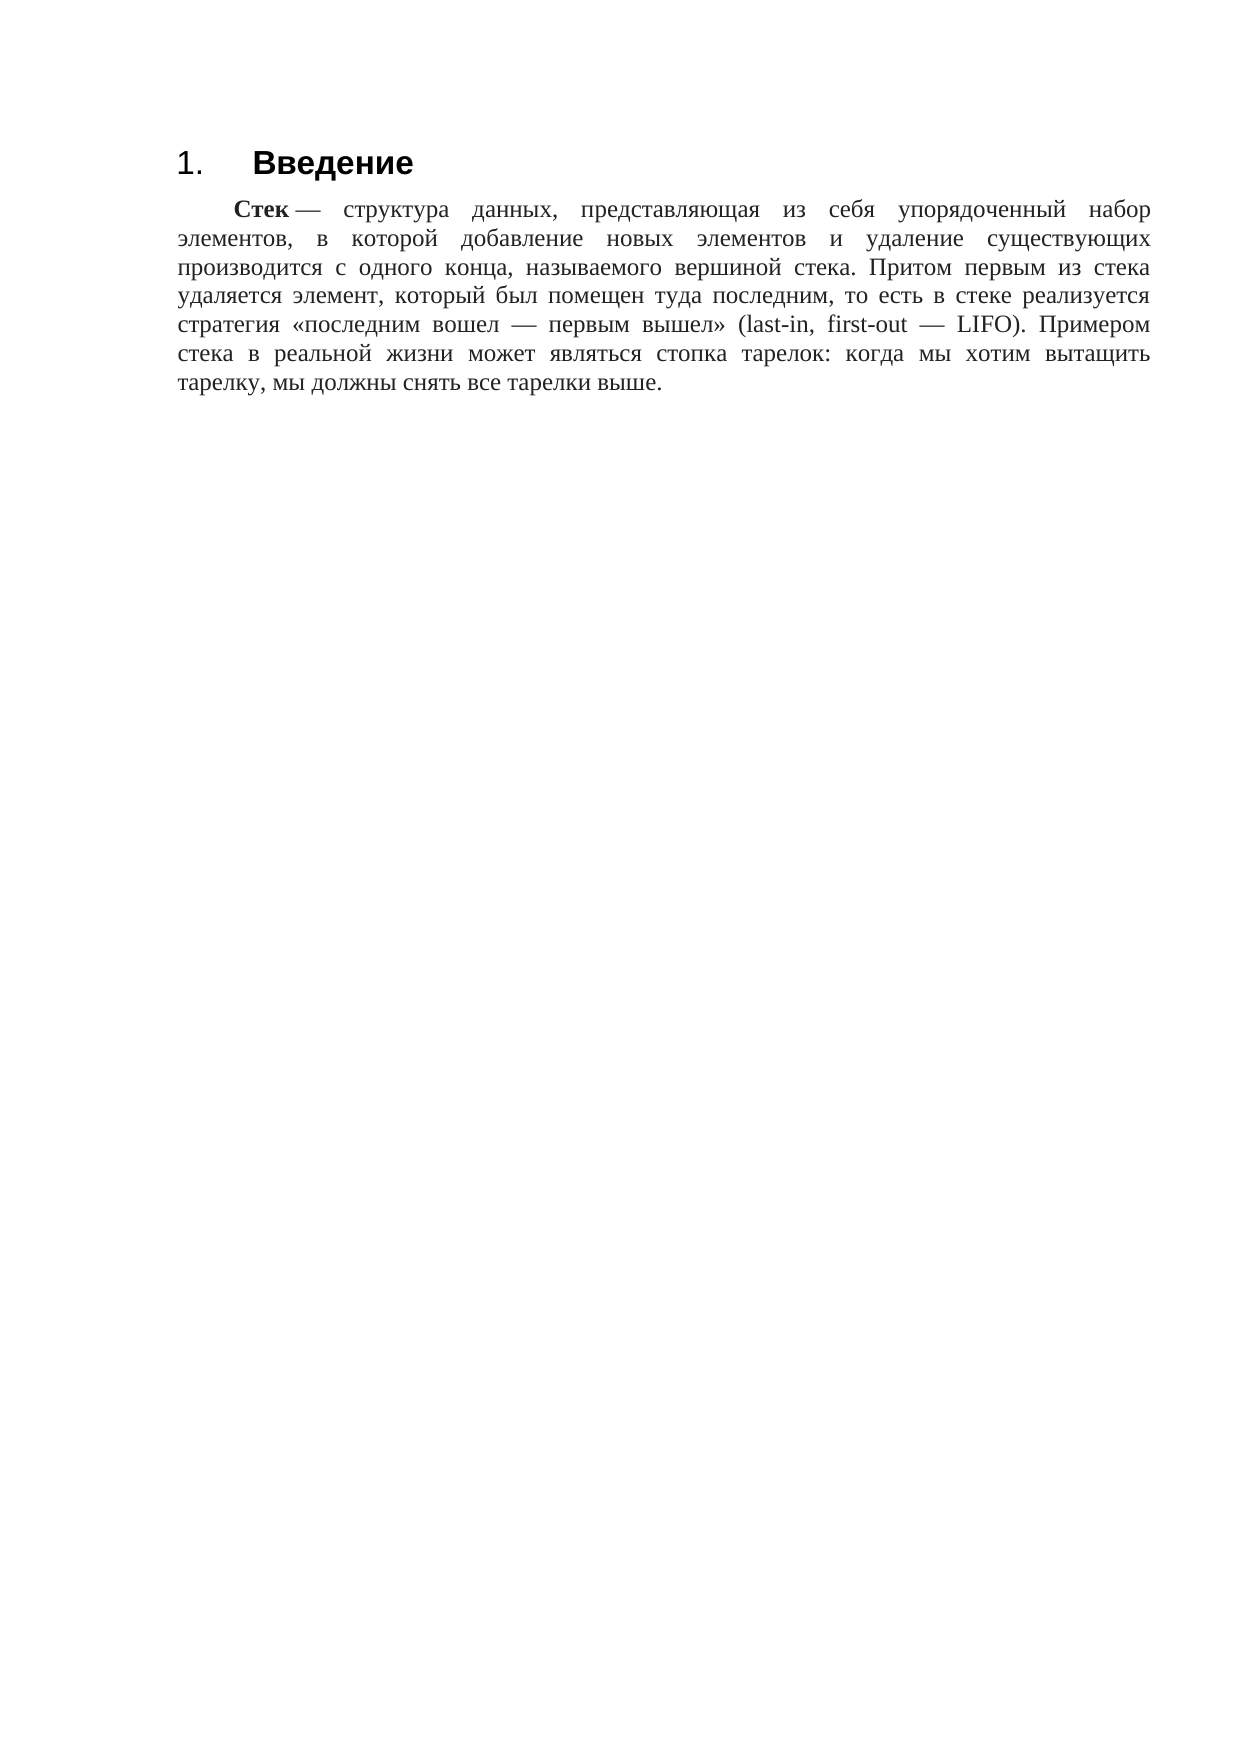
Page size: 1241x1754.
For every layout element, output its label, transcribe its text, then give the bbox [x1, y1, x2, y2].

text Стек — структура данных, представляющая из себя упорядоченный набор элементов, в которой добавление новых элементов и удаление существующих производится с одного конца, называемого вершиной стека. Притом первым из стека удаляется элемент, который был помещен туда последним, то есть в стеке реализуется стратегия «последним вошел — первым вышел» (last-in, first-out — LIFO). Примером стека в реальной жизни может являться стопка тарелок: когда мы хотим вытащить тарелку, мы должны снять все тарелки выше. [177, 194, 1152, 395]
subtitle Введение [176, 143, 1152, 182]
